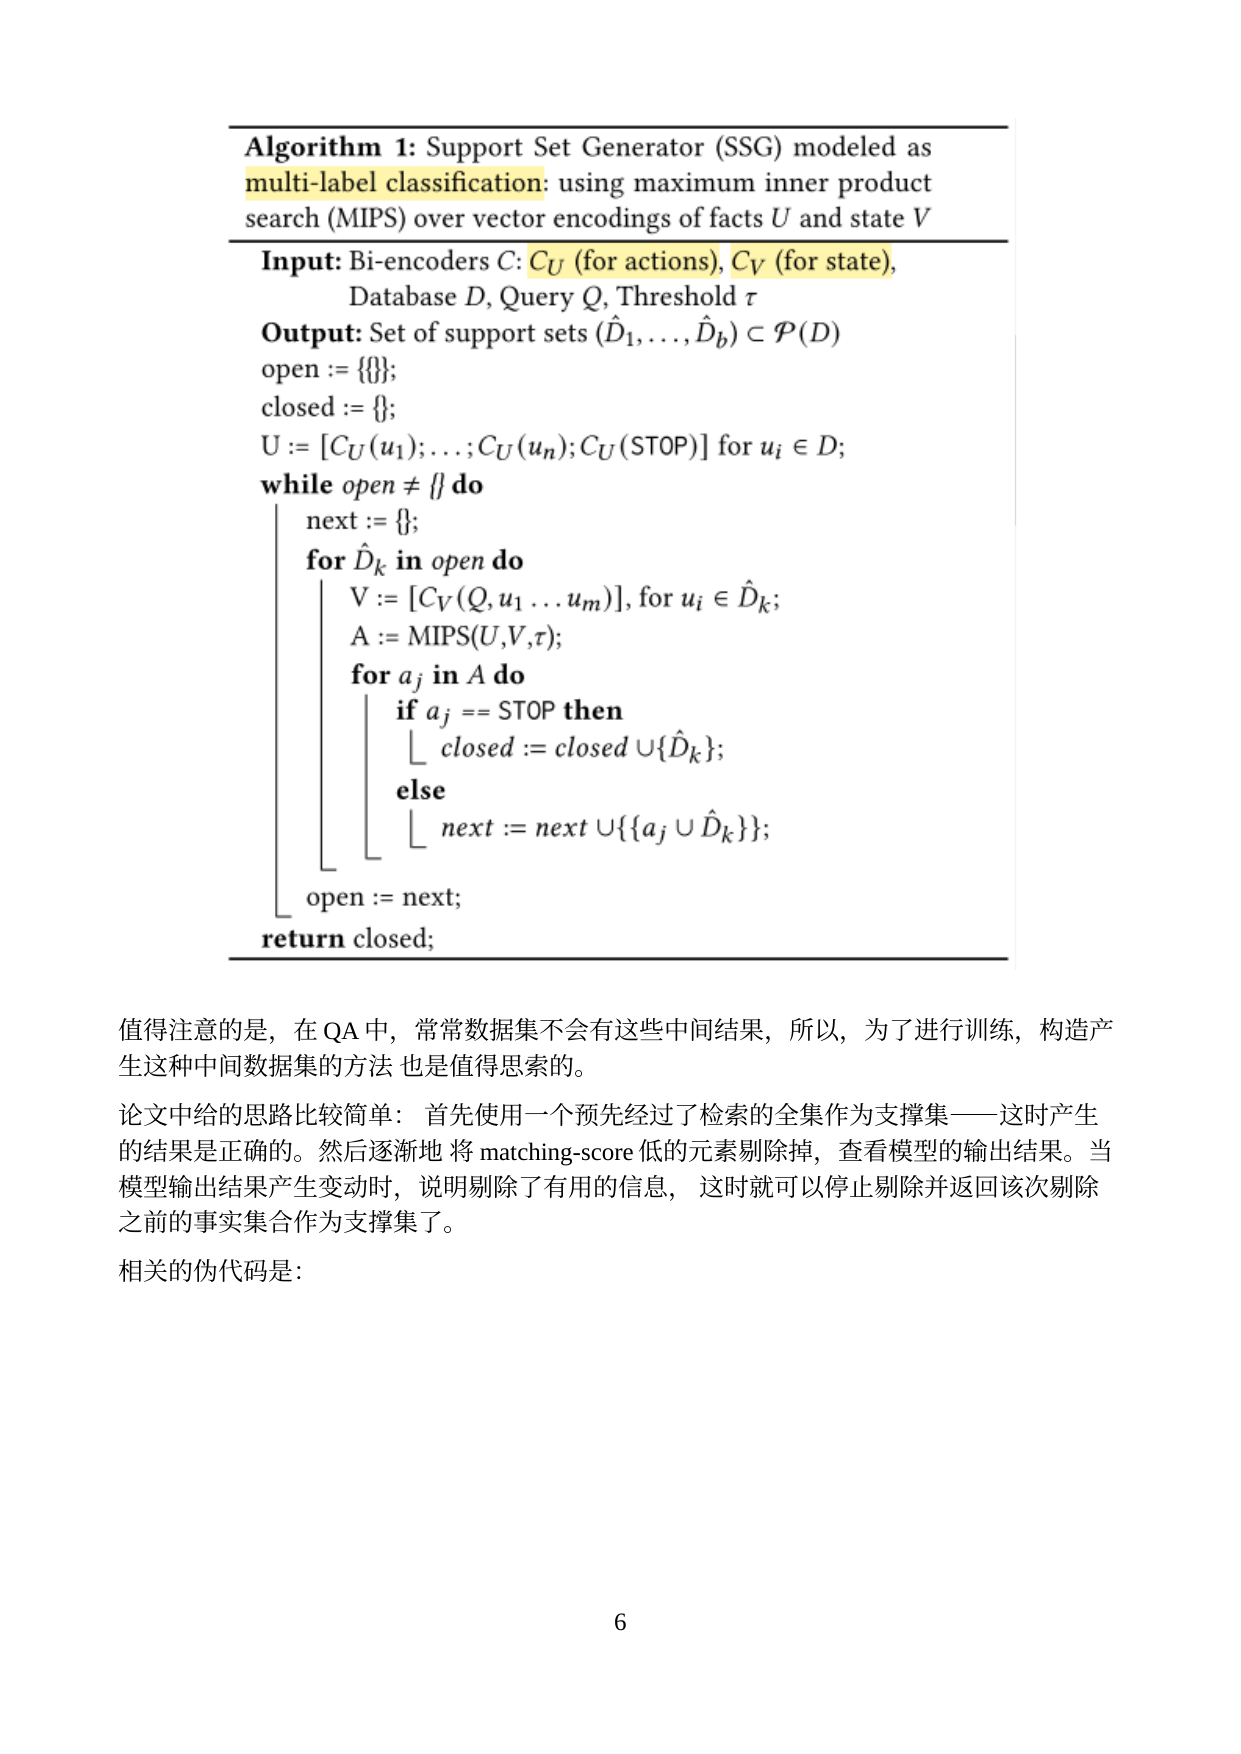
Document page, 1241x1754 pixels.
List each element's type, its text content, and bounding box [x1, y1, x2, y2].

text 值得注意的是，在QA中，常常数据集不会有这些中间结果，所以，为了进行训练，构造产生这种中间数据集的方法 也是值得思索的。 [118, 1011, 1122, 1083]
text 论文中给的思路比较简单： 首先使用一个预先经过了检索的全集作为支撑集——这时产生的结果是正确的。然后逐渐地 将matching-score低的元素剔除掉，查看模型的输出结果。当模型输出结果产生变动时，说明剔除了有用的信息， 这时就可以停止剔除并返回该次剔除之前的事实集合作为支撑集了。 [118, 1095, 1122, 1239]
text 相关的伪代码是： [118, 1252, 1122, 1287]
